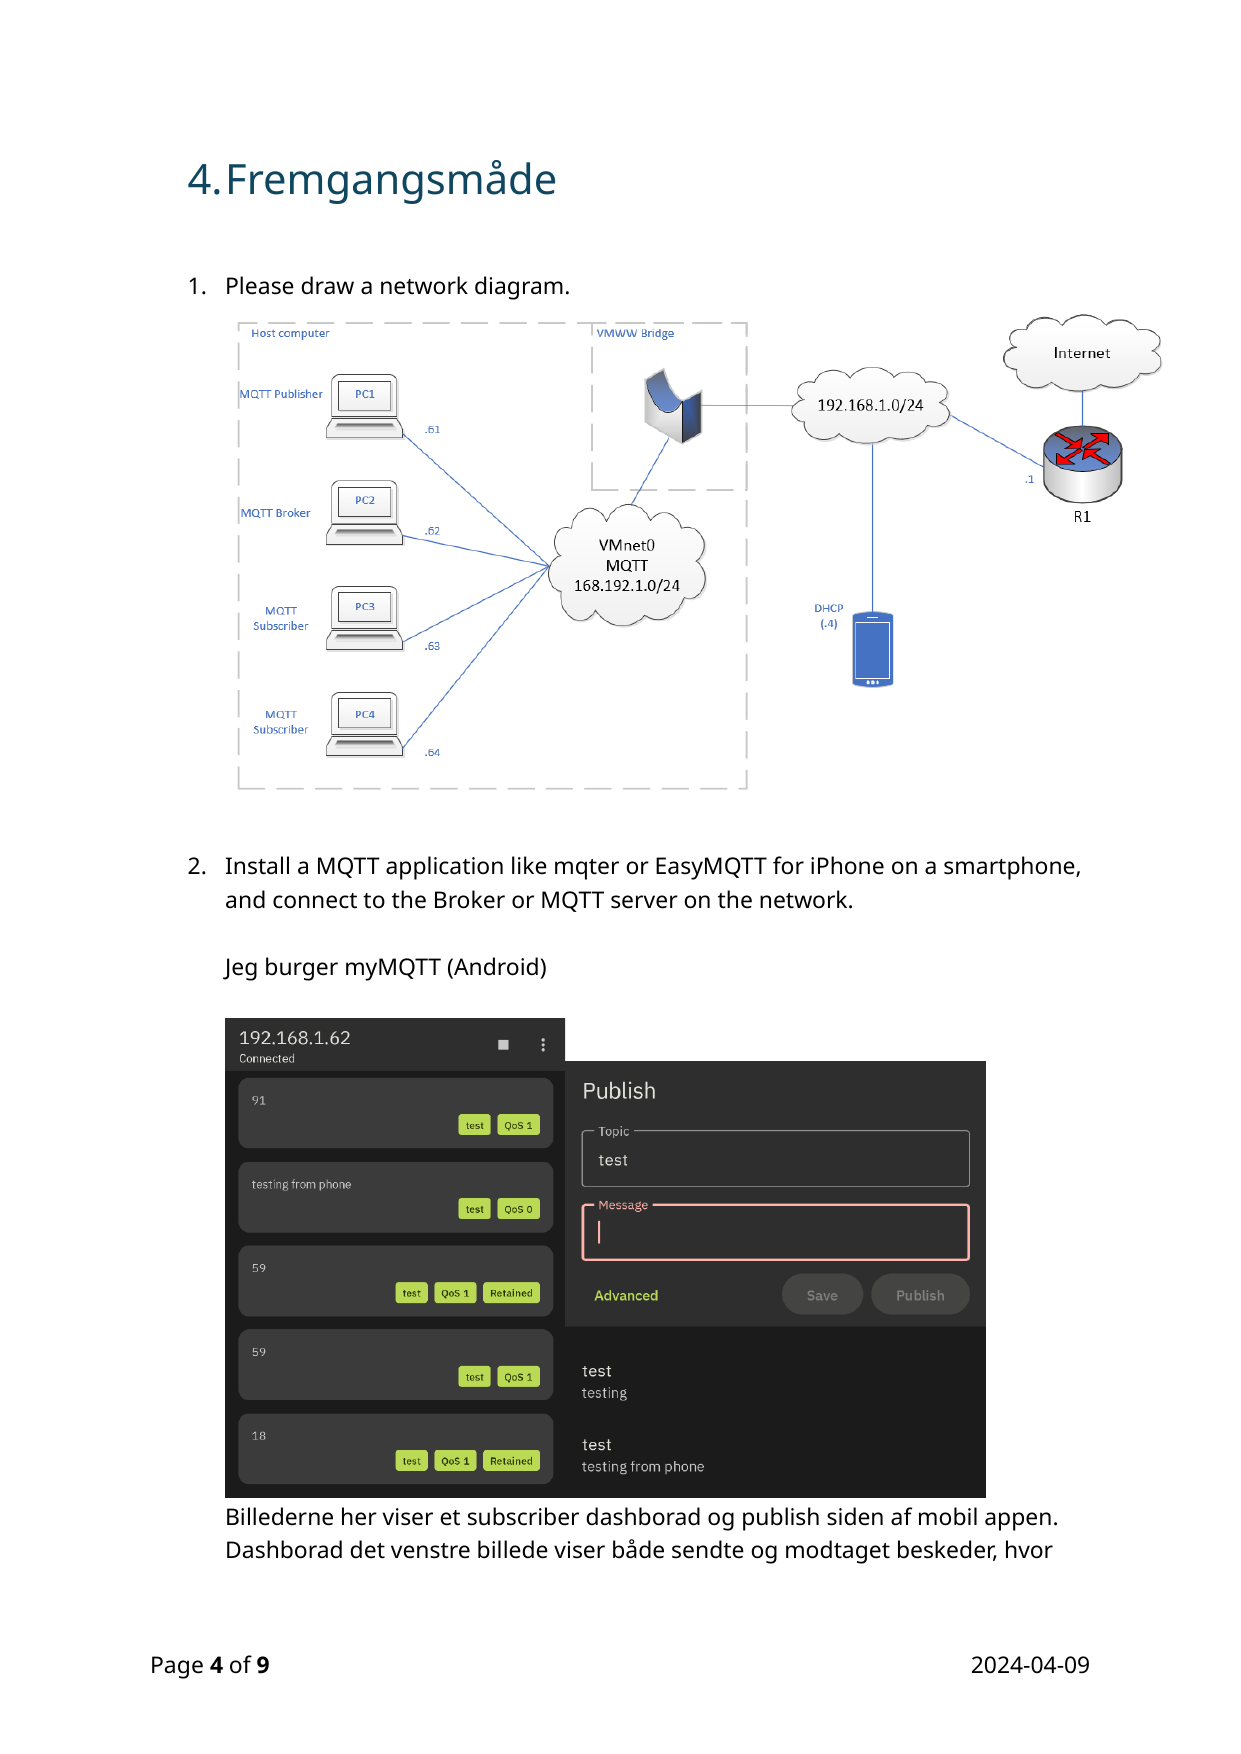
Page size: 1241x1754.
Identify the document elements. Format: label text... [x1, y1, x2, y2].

list Install a MQTT application like mqter or EasyMQTT for iPhone on a smartphone, and connect to the Broker or MQTT server on the network. Jeg burger myMQTT (Android) [187, 850, 1090, 1016]
list Billederne her viser et subscriber dashborad og publish siden af mobil appen. Dashborad det venstre billede viser både sendte og modtaget beskeder, hvor [225, 1501, 1090, 1566]
picture [225, 1018, 986, 1498]
subtitle Fremgangsmåde [187, 150, 1090, 207]
list Please draw a network diagram. [187, 270, 1090, 848]
picture [225, 303, 1166, 814]
